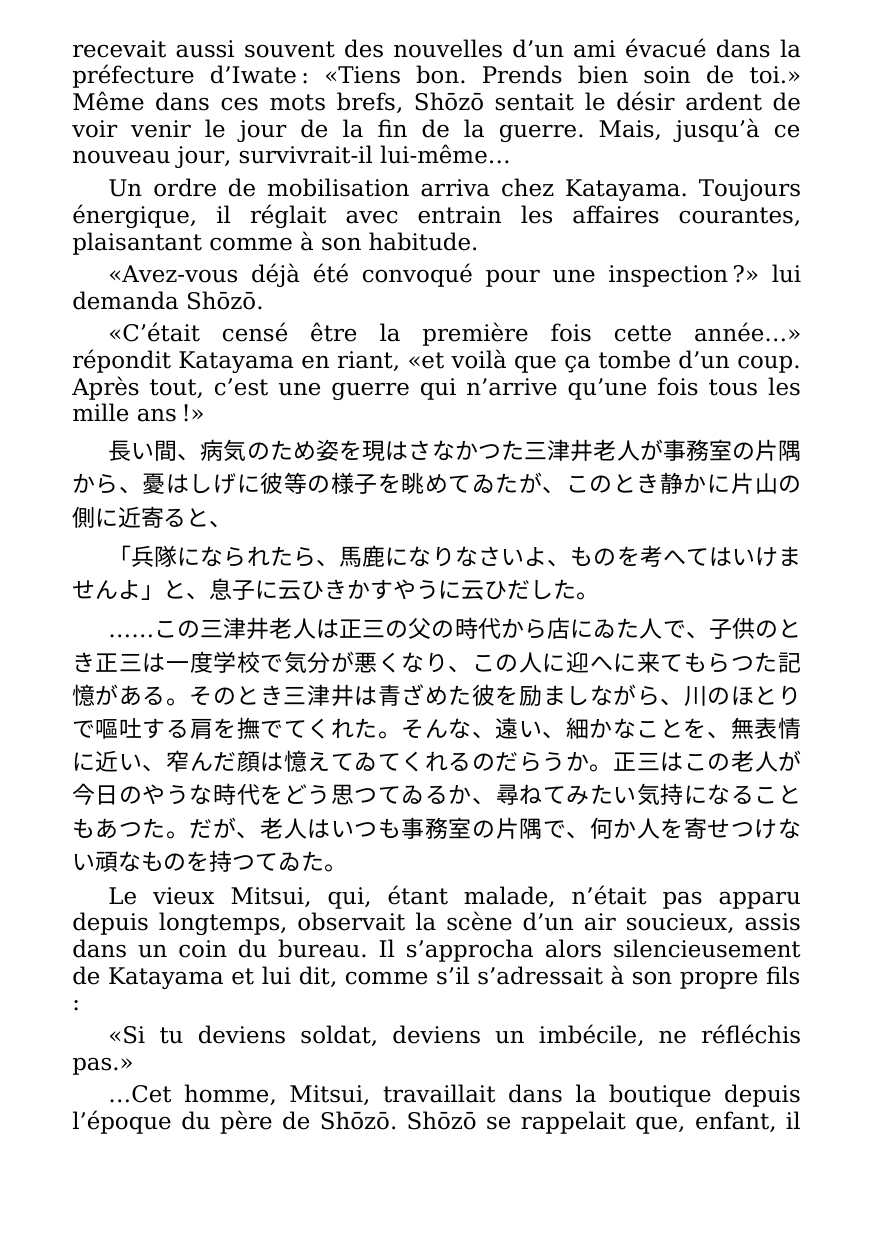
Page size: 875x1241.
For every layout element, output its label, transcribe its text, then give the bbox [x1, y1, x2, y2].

text ……この三津井老人は正三の父の時代から店にゐた人で、子供のとき正三は一度学校で気分が悪くなり、この人に迎へに来てもらつた記憶がある。そのとき三津井は青ざめた彼を励ましながら、川のほとりで嘔吐する肩を撫でてくれた。そんな、遠い、細かなことを、無表情に近い、窄んだ顔は憶えてゐてくれるのだらうか。正三はこの老人が今日のやうな時代をどう思つてゐるか、尋ねてみたい気持になることもあつた。だが、老人はいつも事務室の片隅で、何か人を寄せつけない頑なものを持つてゐた。 [72, 611, 802, 877]
text …Cet homme, Mitsui, travaillait dans la boutique depuis l’époque du père de Shōzō. Shōzō se rappelait que, enfant, il [72, 1081, 802, 1135]
text 「兵隊になられたら、馬鹿になりなさいよ、ものを考へてはいけませんよ」と、息子に云ひきかすやうに云ひだした。 [72, 539, 802, 605]
text Le vieux Mitsui, qui, étant malade, n’était pas apparu depuis longtemps, observait la scène d’un air soucieux, assis dans un coin du bureau. Il s’approcha alors silencieusement de Katayama et lui dit, comme s’il s’adressait à son propre fils : [72, 883, 802, 1016]
text «C’était censé être la première fois cette année…» répondit Katayama en riant, «et voilà que ça tombe d’un coup. Après tout, c’est une guerre qui n’arrive qu’une fois tous les mille ans !» [72, 321, 802, 427]
text 長い間、病気のため姿を現はさなかつた三津井老人が事務室の片隅から、憂はしげに彼等の様子を眺めてゐたが、このとき静かに片山の側に近寄ると、 [72, 433, 802, 533]
text recevait aussi souvent des nouvelles d’un ami évacué dans la préfecture d’Iwate : «Tiens bon. Prends bien soin de toi.» Même dans ces mots brefs, Shōzō sentait le désir ardent de voir venir le jour de la fin de la guerre. Mais, jusqu’à ce nouveau jour, survivrait-il lui-même… [72, 36, 802, 169]
text «Avez-vous déjà été convoqué pour une inspection ?» lui demanda Shōzō. [72, 261, 802, 314]
text «Si tu deviens soldat, deviens un imbécile, ne réfléchis pas.» [72, 1022, 802, 1076]
text Un ordre de mobilisation arriva chez Katayama. Toujours énergique, il réglait avec entrain les affaires courantes, plaisantant comme à son habitude. [72, 175, 802, 255]
